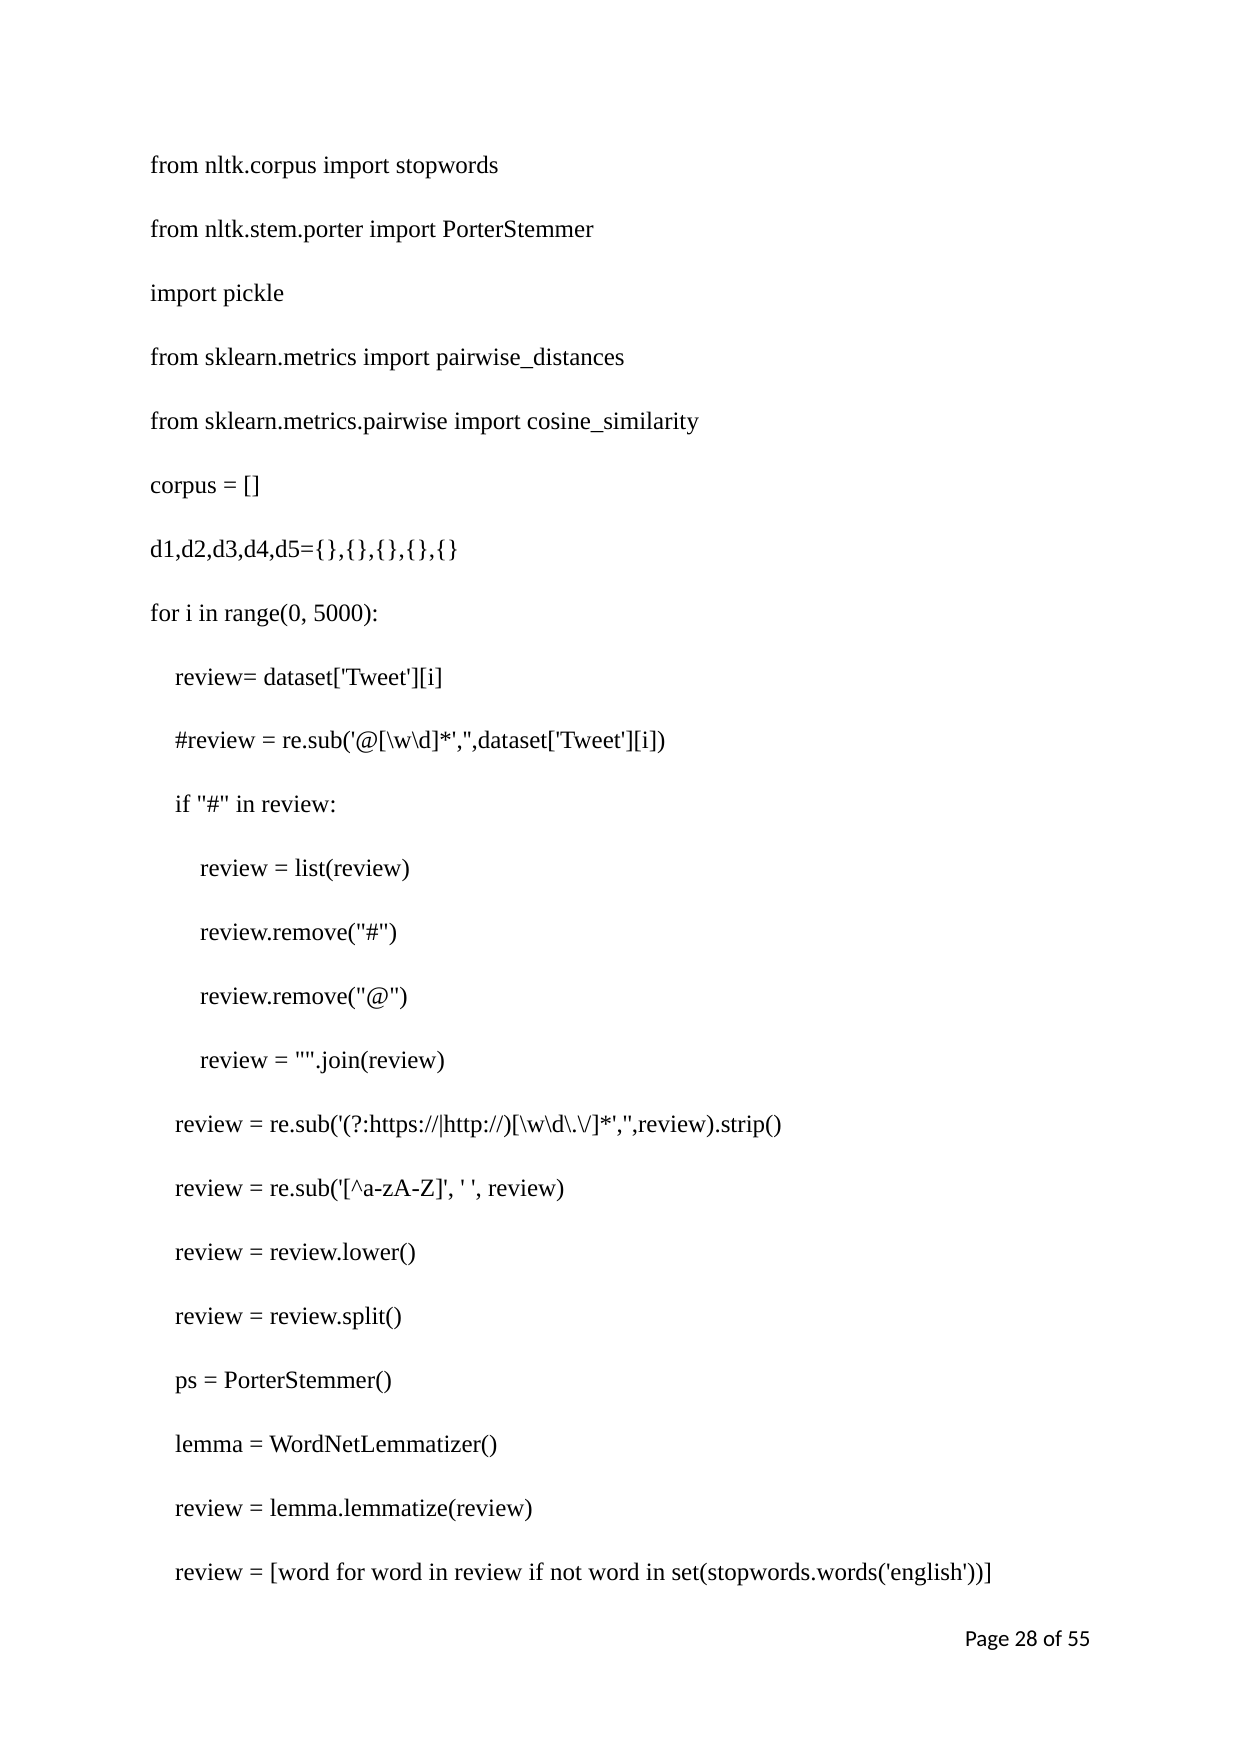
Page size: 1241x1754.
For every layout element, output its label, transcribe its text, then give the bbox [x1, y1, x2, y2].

text review = [word for word in review if not word in set(stopwords.words('english'))] [150, 1557, 1090, 1586]
text review = re.sub('[^a-zA-Z]', ' ', review) [150, 1173, 1090, 1202]
text from nltk.corpus import stopwords [150, 150, 1090, 179]
text lemma = WordNetLemmatizer() [150, 1429, 1090, 1458]
text review.remove("@") [150, 981, 1090, 1010]
text for i in range(0, 5000): [150, 598, 1090, 626]
text review = lemma.lemmatize(review) [150, 1493, 1090, 1522]
text review = "".join(review) [150, 1045, 1090, 1074]
text review= dataset['Tweet'][i] [150, 662, 1090, 690]
text review.remove("#") [150, 917, 1090, 946]
text ps = PorterStemmer() [150, 1365, 1090, 1394]
text d1,d2,d3,d4,d5={},{},{},{},{} [150, 534, 1090, 562]
text if "#" in review: [150, 789, 1090, 818]
text review = list(review) [150, 853, 1090, 882]
text from nltk.stem.porter import PorterStemmer [150, 214, 1090, 243]
text from sklearn.metrics import pairwise_distances [150, 342, 1090, 371]
text review = review.split() [150, 1301, 1090, 1330]
text review = re.sub('(?:https://|http://)[\w\d\.\/]*','',review).strip() [150, 1109, 1090, 1138]
text #review = re.sub('@[\w\d]*','',dataset['Tweet'][i]) [150, 726, 1090, 754]
text review = review.lower() [150, 1237, 1090, 1266]
text corpus = [] [150, 470, 1090, 498]
text from sklearn.metrics.pairwise import cosine_similarity [150, 406, 1090, 434]
text import pickle [150, 278, 1090, 307]
